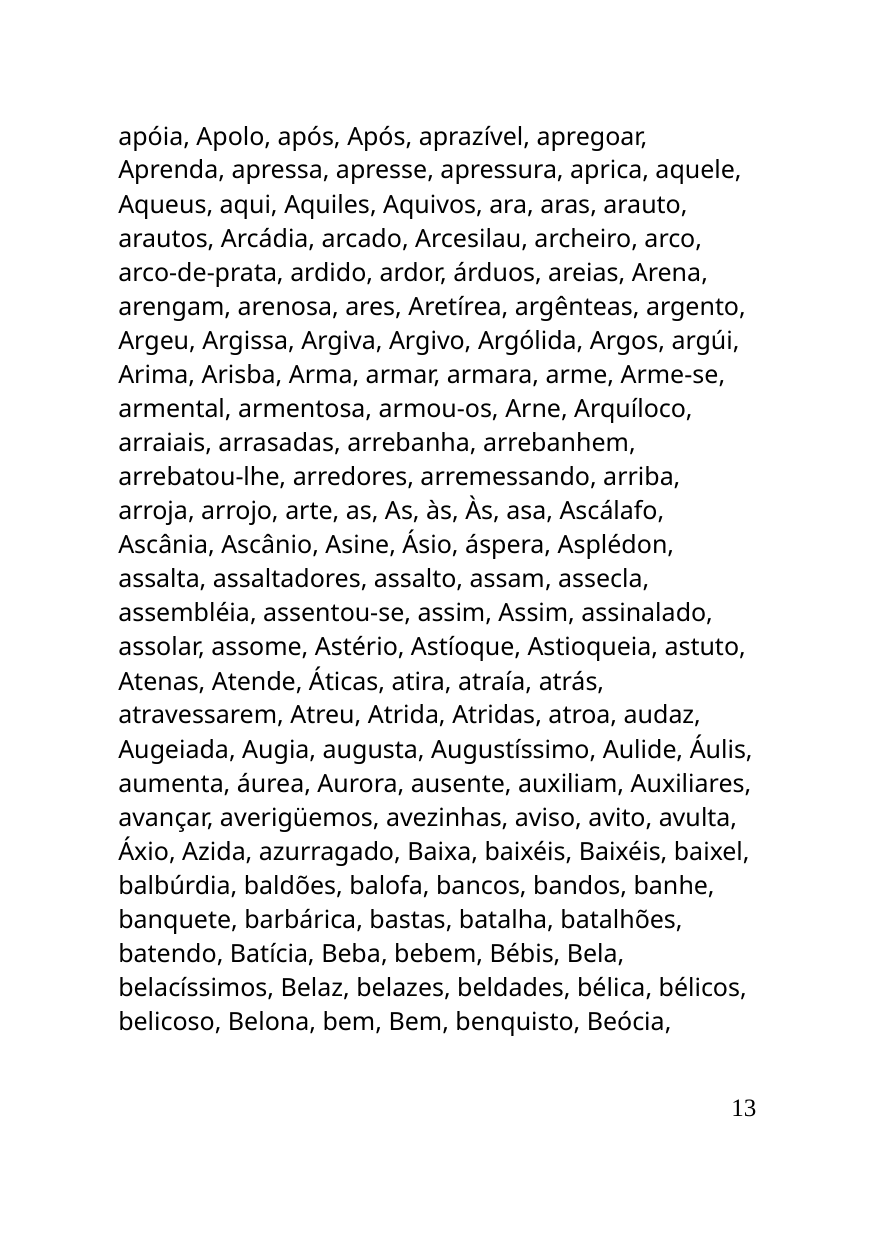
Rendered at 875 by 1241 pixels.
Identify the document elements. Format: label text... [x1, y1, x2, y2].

text apóia, Apolo, após, Após, aprazível, apregoar, Aprenda, apressa, apresse, apressura, aprica, aquele, Aqueus, aqui, Aquiles, Aquivos, ara, aras, arauto, arautos, Arcádia, arcado, Arcesilau, archeiro, arco, arco-de-prata, ardido, ardor, árduos, areias, Arena, arengam, arenosa, ares, Aretírea, argênteas, argento, Argeu, Argissa, Argiva, Argivo, Argólida, Argos, argúi, Arima, Arisba, Arma, armar, armara, arme, Arme-se, armental, armentosa, armou-os, Arne, Arquíloco, arraiais, arrasadas, arrebanha, arrebanhem, arrebatou-lhe, arredores, arremessando, arriba, arroja, arrojo, arte, as, As, às, Às, asa, Ascálafo, Ascânia, Ascânio, Asine, Ásio, áspera, Asplédon, assalta, assaltadores, assalto, assam, assecla, assembléia, assentou-se, assim, Assim, assinalado, assolar, assome, Astério, Astíoque, Astioqueia, astuto, Atenas, Atende, Áticas, atira, atraía, atrás, atravessarem, Atreu, Atrida, Atridas, atroa, audaz, Augeiada, Augia, augusta, Augustíssimo, Aulide, Áulis, aumenta, áurea, Aurora, ausente, auxiliam, Auxiliares, avançar, averigüemos, avezinhas, aviso, avito, avulta, Áxio, Azida, azurragado, Baixa, baixéis, Baixéis, baixel, balbúrdia, baldões, balofa, bancos, bandos, banhe, banquete, barbárica, bastas, batalha, batalhões, batendo, Batícia, Beba, bebem, Bébis, Bela, belacíssimos, Belaz, belazes, beldades, bélica, bélicos, belicoso, Belona, bem, Bem, benquisto, Beócia, [118, 118, 756, 1038]
